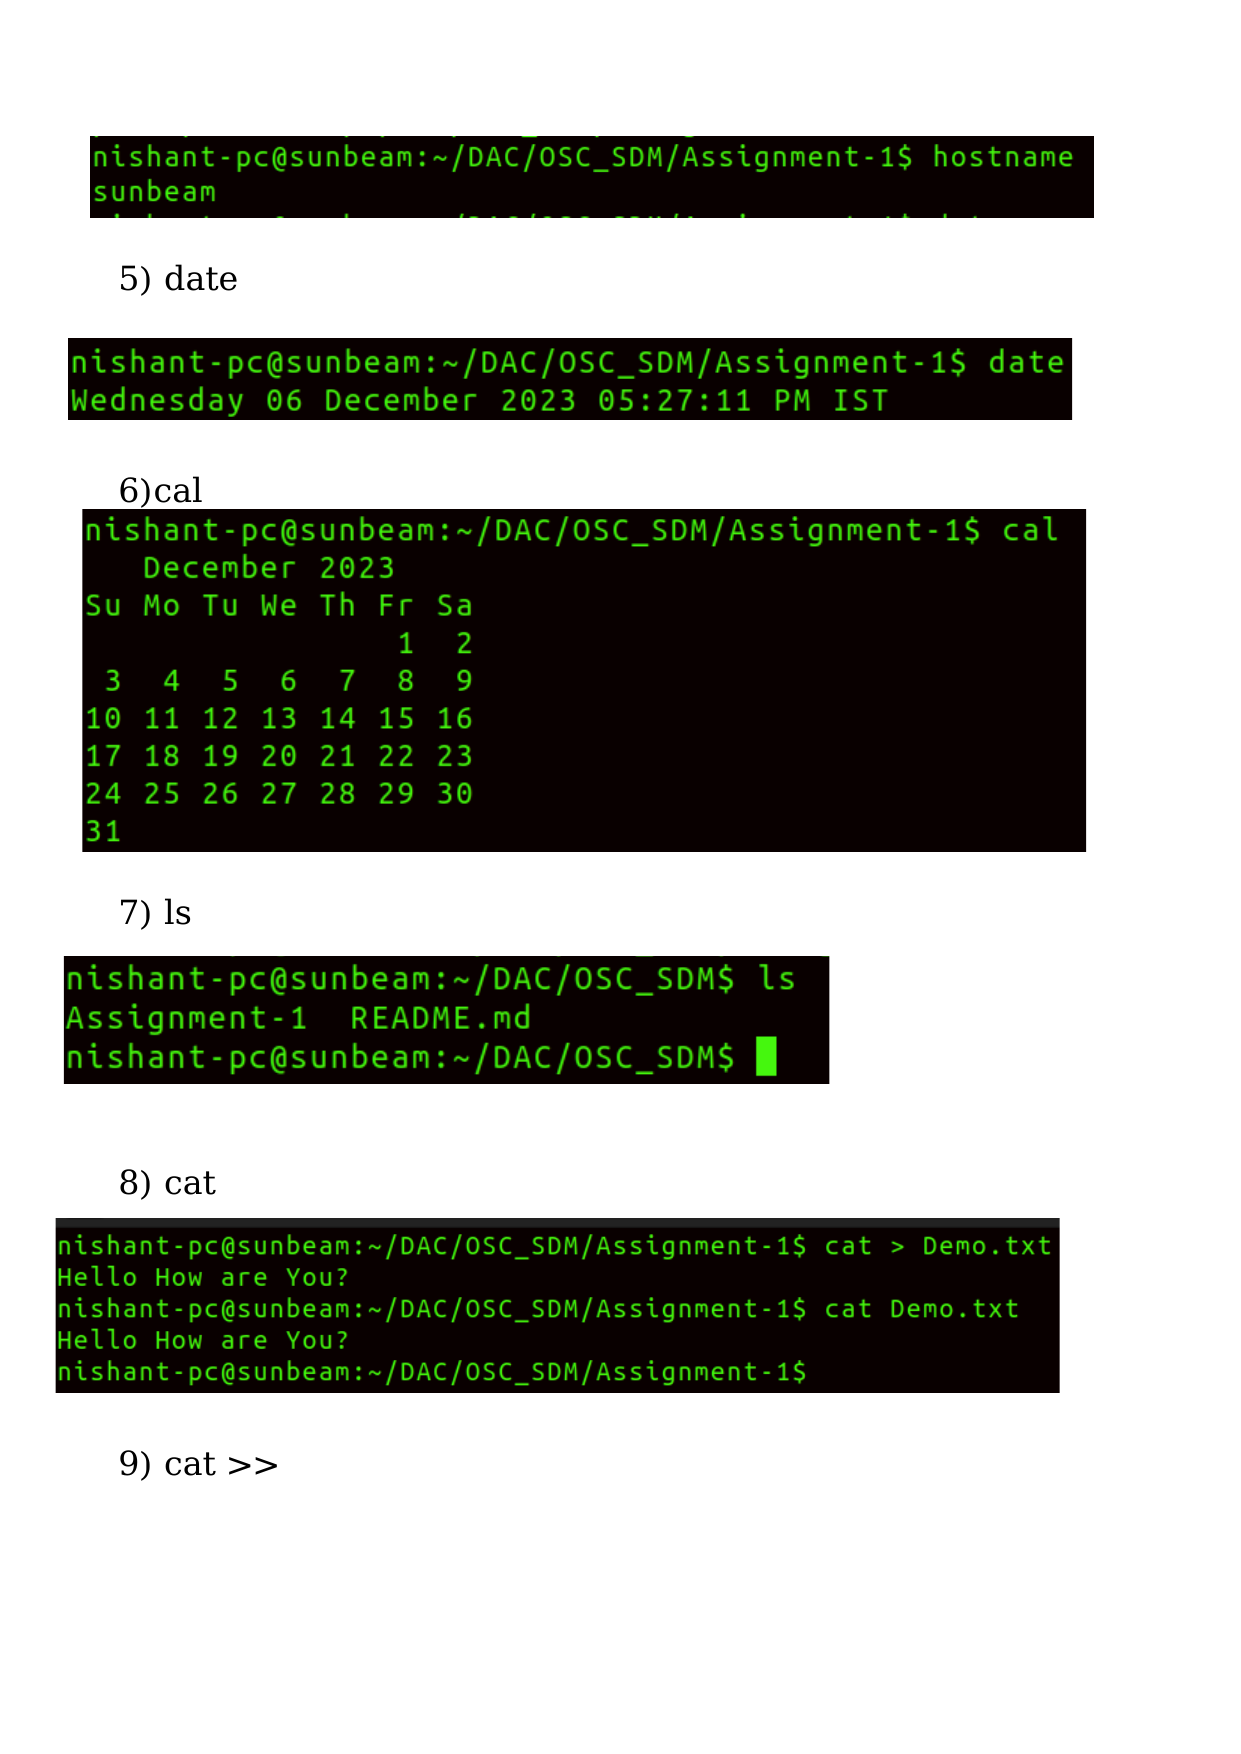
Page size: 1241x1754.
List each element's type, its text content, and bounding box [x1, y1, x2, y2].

picture [63, 956, 830, 1084]
text 5) date [118, 257, 1122, 297]
picture [68, 338, 1073, 420]
picture [82, 509, 1087, 852]
text 7) ls [118, 892, 1122, 932]
picture [55, 1218, 1060, 1393]
text 6)cal [118, 469, 1122, 509]
text 9) cat >> [118, 1442, 1122, 1482]
picture [90, 136, 1094, 218]
text 8) cat [118, 1162, 1122, 1202]
